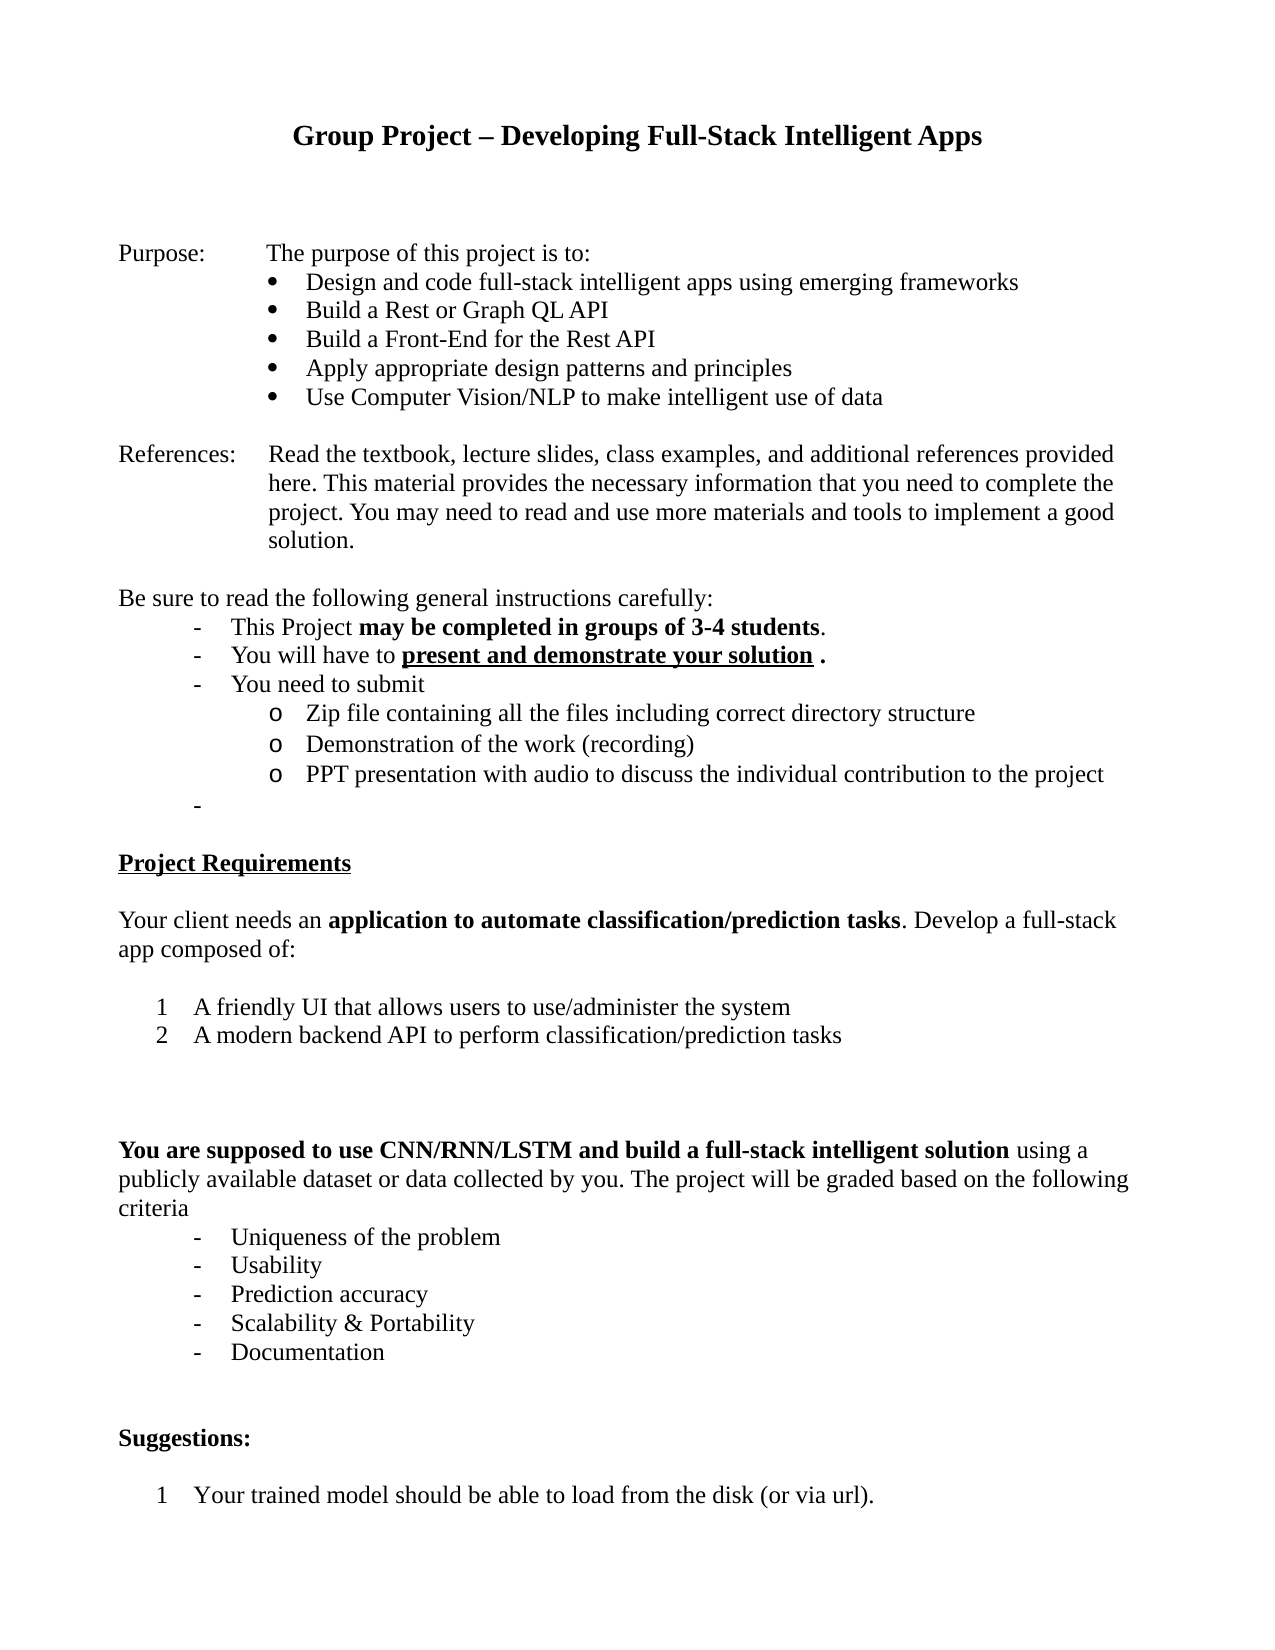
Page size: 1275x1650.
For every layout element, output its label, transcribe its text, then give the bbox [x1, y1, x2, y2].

text Project Requirements [118, 848, 1157, 877]
list You will have to present and demonstrate your solution . [193, 640, 1157, 669]
text Your client needs an application to automate classification/prediction tasks. Develop a full-stack app composed of: [118, 905, 1157, 963]
text Be sure to read the following general instructions carefully: [118, 583, 1157, 612]
list Apply appropriate design patterns and principles [268, 353, 1157, 382]
list Prediction accuracy [193, 1279, 1157, 1308]
text You are supposed to use CNN/RNN/LSTM and build a full-stack intelligent solution using a publicly available dataset or data collected by you. The project will be graded based on the following criteria [118, 1135, 1157, 1222]
list Use Computer Vision/NLP to make intelligent use of data [268, 382, 1157, 410]
list This Project may be completed in groups of 3-4 students. [193, 612, 1157, 640]
list A modern backend API to perform classification/prediction tasks [156, 1020, 1157, 1049]
text Group Project – Developing Full-Stack Intelligent Apps [118, 118, 1157, 152]
text Purpose: The purpose of this project is to: [118, 238, 1157, 267]
list Zip file containing all the files including correct directory structure [268, 698, 1157, 729]
list Usability [193, 1250, 1157, 1279]
list Build a Rest or Graph QL API [268, 295, 1157, 324]
list Documentation [193, 1337, 1157, 1365]
list Scalability & Portability [193, 1308, 1157, 1337]
list Uniqueness of the problem [193, 1222, 1157, 1250]
list PPT presentation with audio to discuss the individual contribution to the project [268, 759, 1157, 790]
list You need to submit [193, 669, 1157, 698]
list Demonstration of the work (recording) [268, 729, 1157, 759]
text References: Read the textbook, lecture slides, class examples, and additional references provided here. This material provides the necessary information that you need to complete the project. You may need to read and use more materials and tools to implement a good solution. [118, 439, 1157, 554]
list Build a Front-End for the Rest API [268, 324, 1157, 353]
list Your trained model should be able to load from the disk (or via url). [156, 1480, 1157, 1509]
list Design and code full-stack intelligent apps using emerging frameworks [268, 267, 1157, 295]
text Suggestions: [118, 1423, 1157, 1452]
list A friendly UI that allows users to use/administer the system [156, 992, 1157, 1020]
